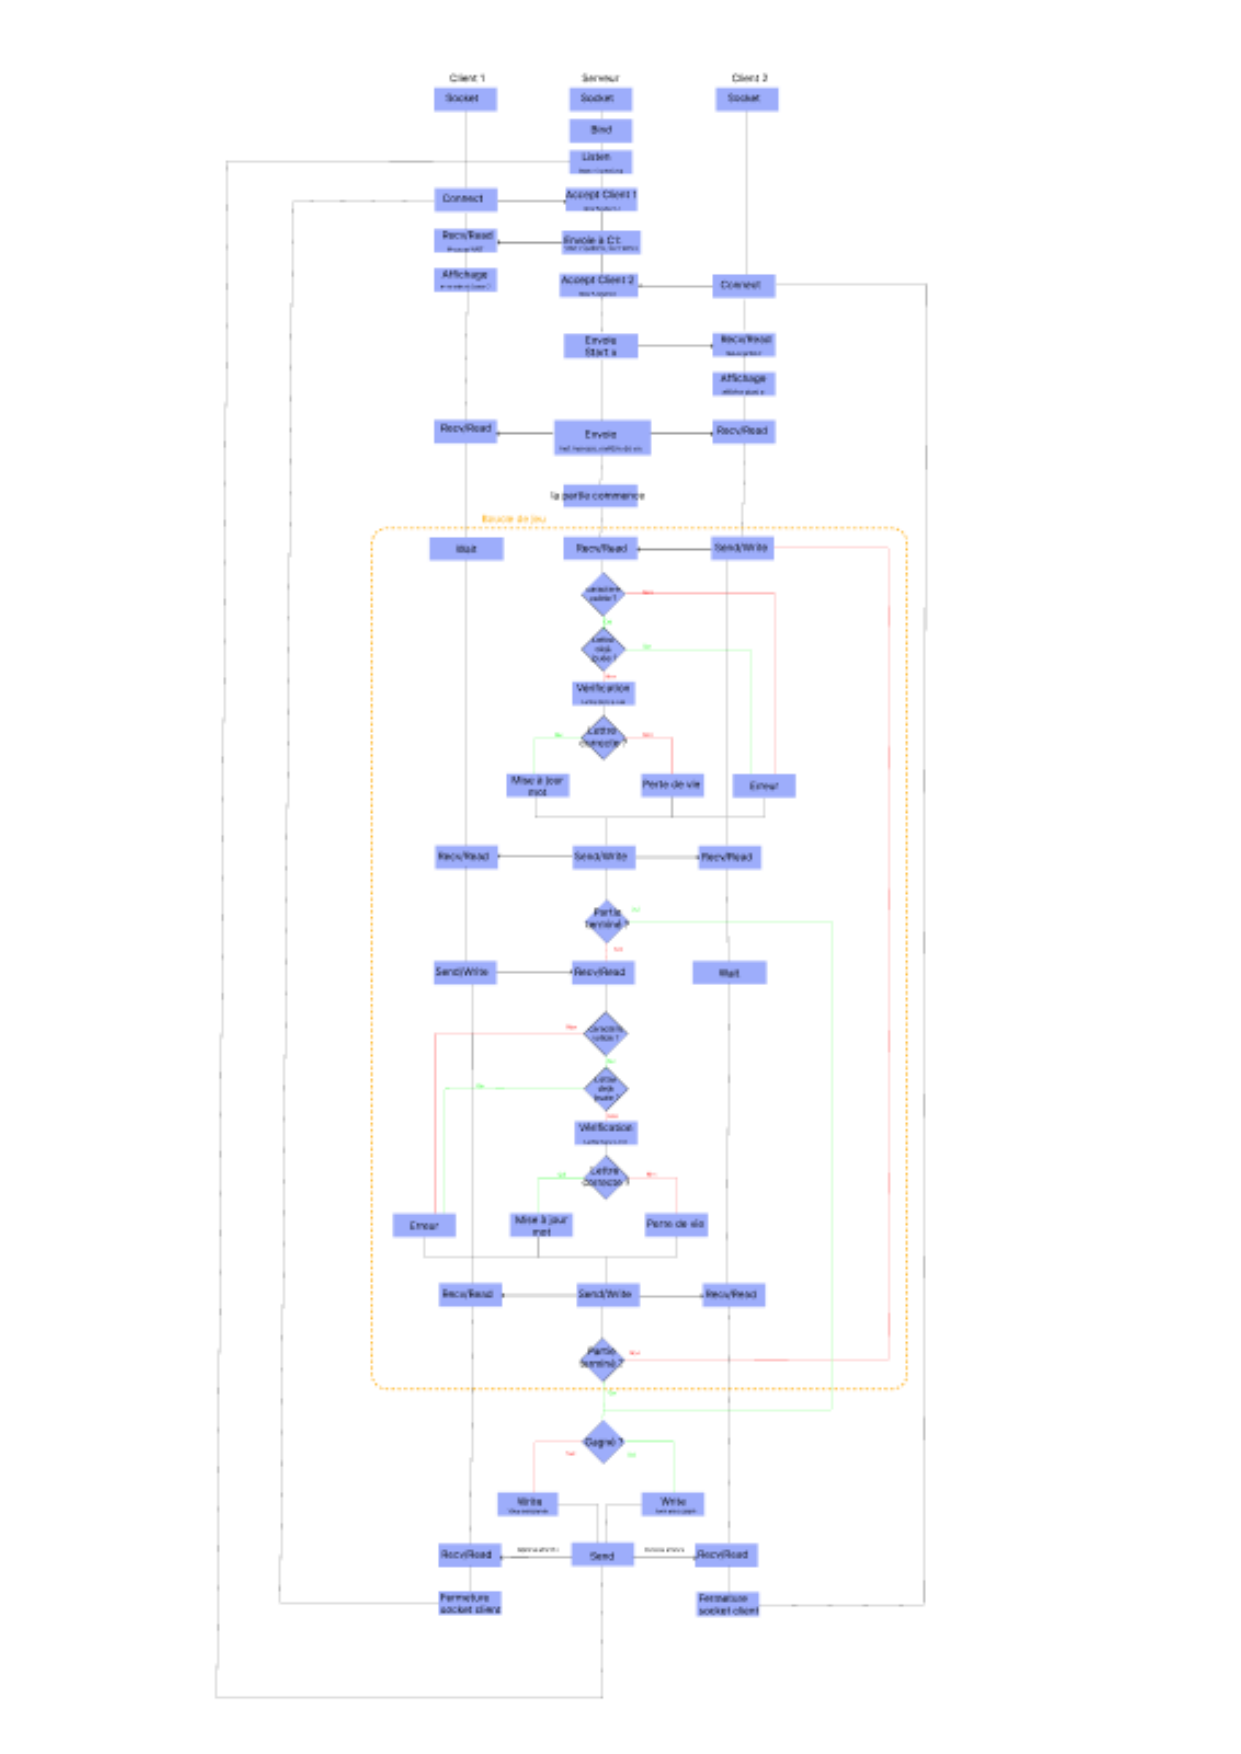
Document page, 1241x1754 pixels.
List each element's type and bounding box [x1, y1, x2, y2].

picture [130, 0, 1075, 1754]
